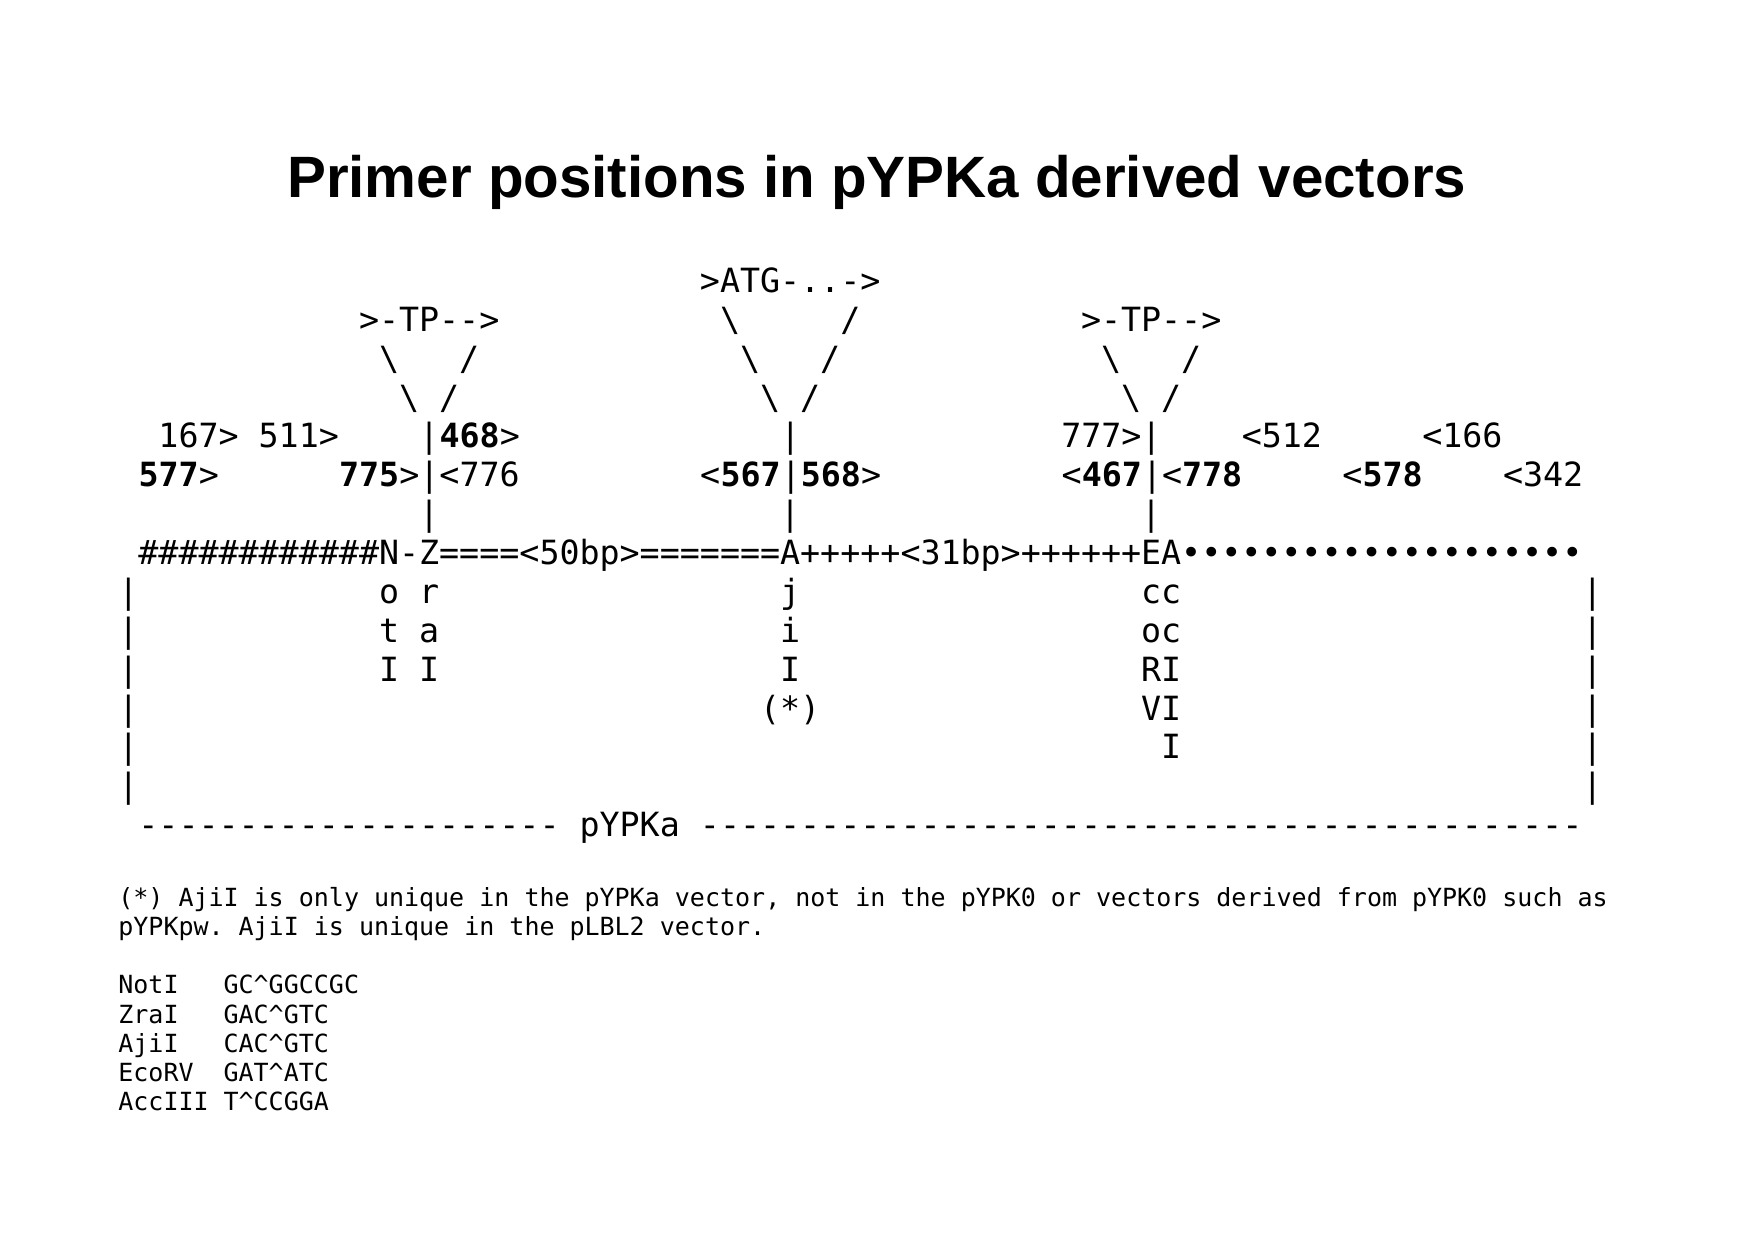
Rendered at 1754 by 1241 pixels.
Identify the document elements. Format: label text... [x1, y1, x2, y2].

text | (*) VI | [118, 689, 1636, 728]
text \ / \ / \ / [118, 339, 1636, 378]
text EcoRV GAT^ATC [118, 1058, 1636, 1087]
text >ATG-..-> [118, 262, 1636, 300]
text | | | [118, 495, 1636, 533]
text (*) AjiI is only unique in the pYPKa vector, not in the pYPK0 or vectors derived from pYPK0 such as pYPKpw. AjiI is unique in the pLBL2 vector. [118, 883, 1636, 942]
text --------------------- pYPKa -------------------------------------------- [118, 806, 1636, 844]
text AjiI CAC^GTC [118, 1029, 1636, 1058]
text NotI GC^GGCCGC [118, 971, 1636, 1000]
text \ / \ / \ / [118, 378, 1636, 417]
text AccIII T^CCGGA [118, 1087, 1636, 1117]
text | t a i oc | [118, 611, 1636, 650]
text | I | [118, 728, 1636, 767]
text 167> 511> |468> | 777>| <512 <166 [118, 417, 1636, 456]
text | | [118, 767, 1636, 806]
title Primer positions in pYPKa derived vectors [118, 143, 1636, 210]
text >-TP--> \ / >-TP--> [118, 300, 1636, 339]
text ############N-Z====<50bp>=======A+++++<31bp>++++++EA•••••••••••••••••••• [118, 533, 1636, 572]
text | I I I RI | [118, 650, 1636, 689]
text ZraI GAC^GTC [118, 1000, 1636, 1029]
text | o r j cc | [118, 572, 1636, 611]
text 577> 775>|<776 <567|568> <467|<778 <578 <342 [118, 456, 1636, 495]
